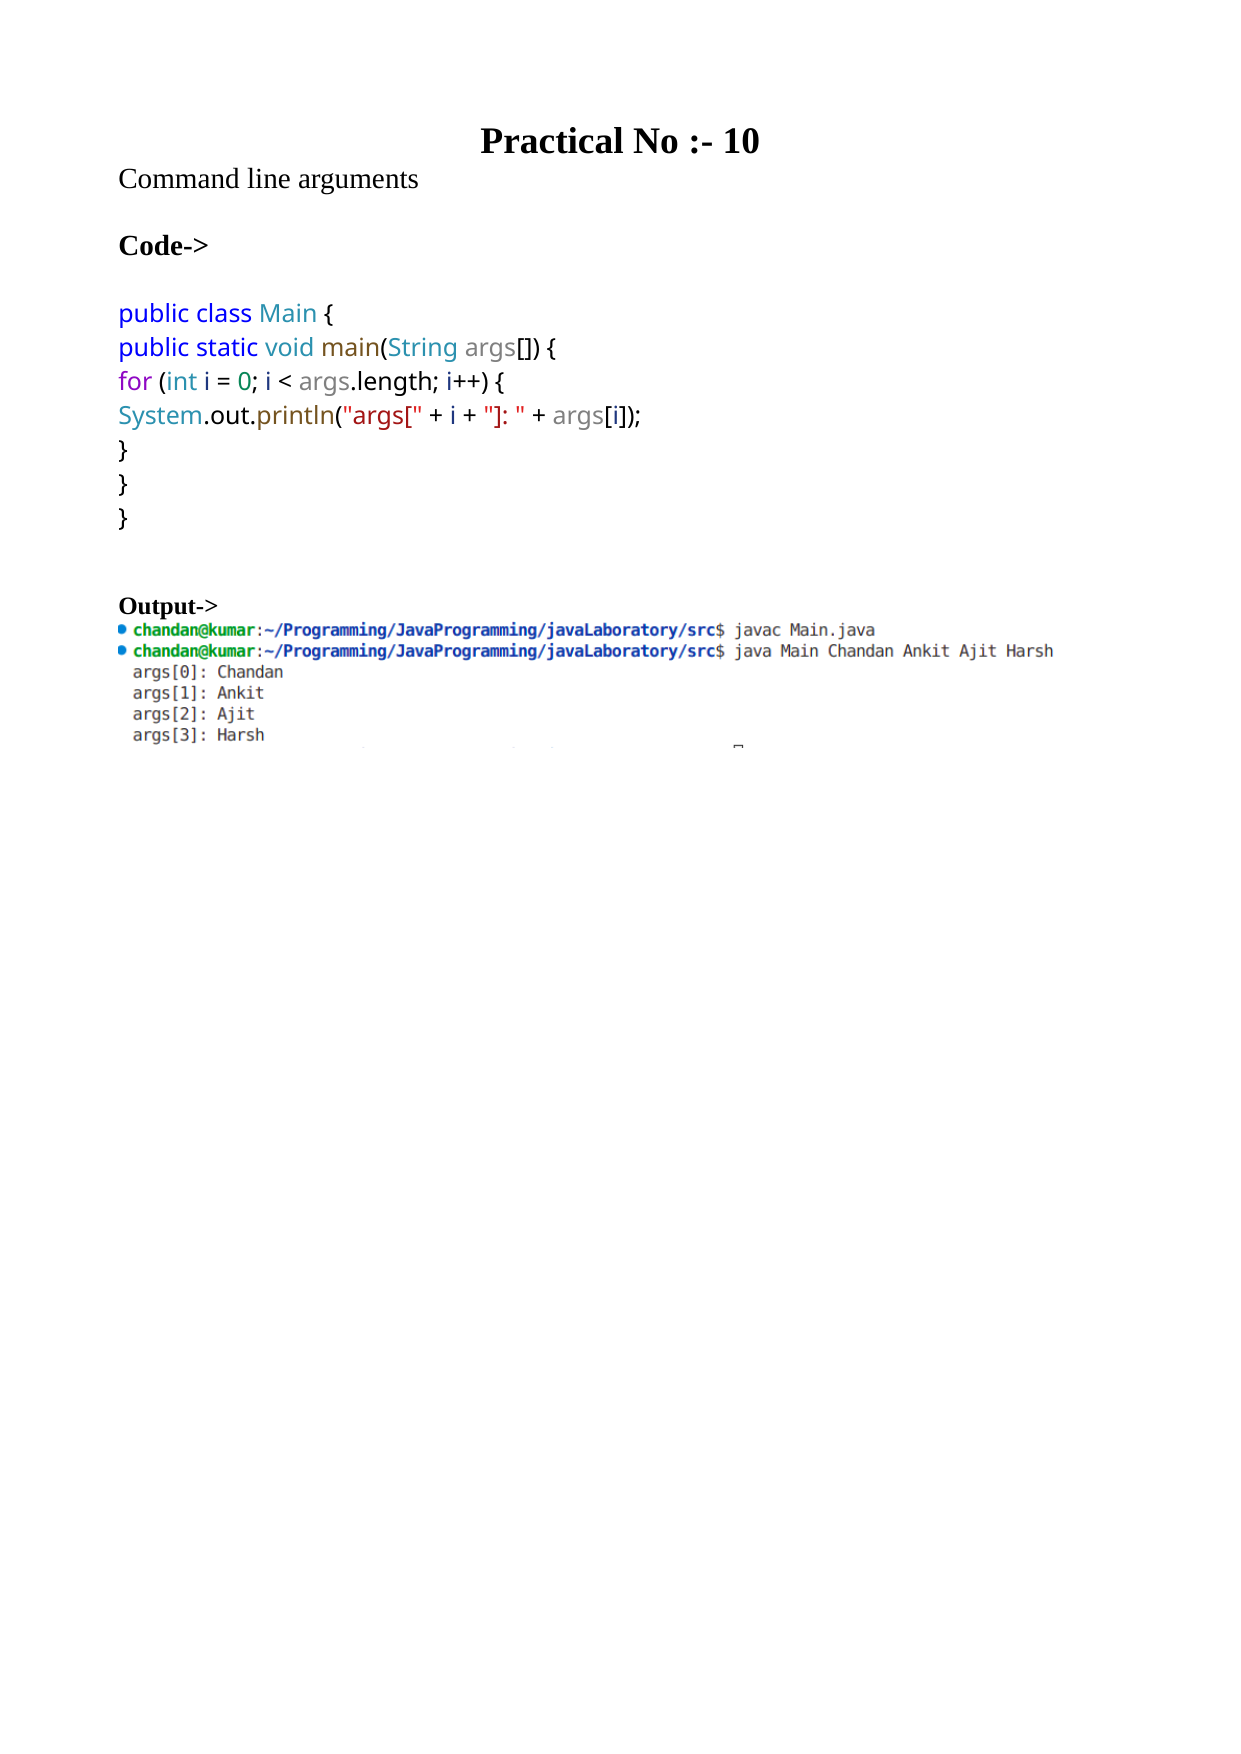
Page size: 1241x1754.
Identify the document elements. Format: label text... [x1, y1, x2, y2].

text System.out.println("args[" + i + "]: " + args[i]); [118, 398, 1122, 432]
text Output-> [118, 591, 1122, 620]
text public static void main(String args[]) { [118, 329, 1122, 363]
text Command line arguments [118, 161, 1122, 195]
text } [118, 466, 1122, 500]
text Code-> [118, 228, 1122, 262]
text public class Main { [118, 295, 1122, 329]
text for (int i = 0; i < args.length; i++) { [118, 363, 1122, 398]
picture [118, 620, 1123, 748]
text Practical No :- 10 [118, 118, 1122, 161]
text } [118, 432, 1122, 466]
text } [118, 500, 1122, 534]
